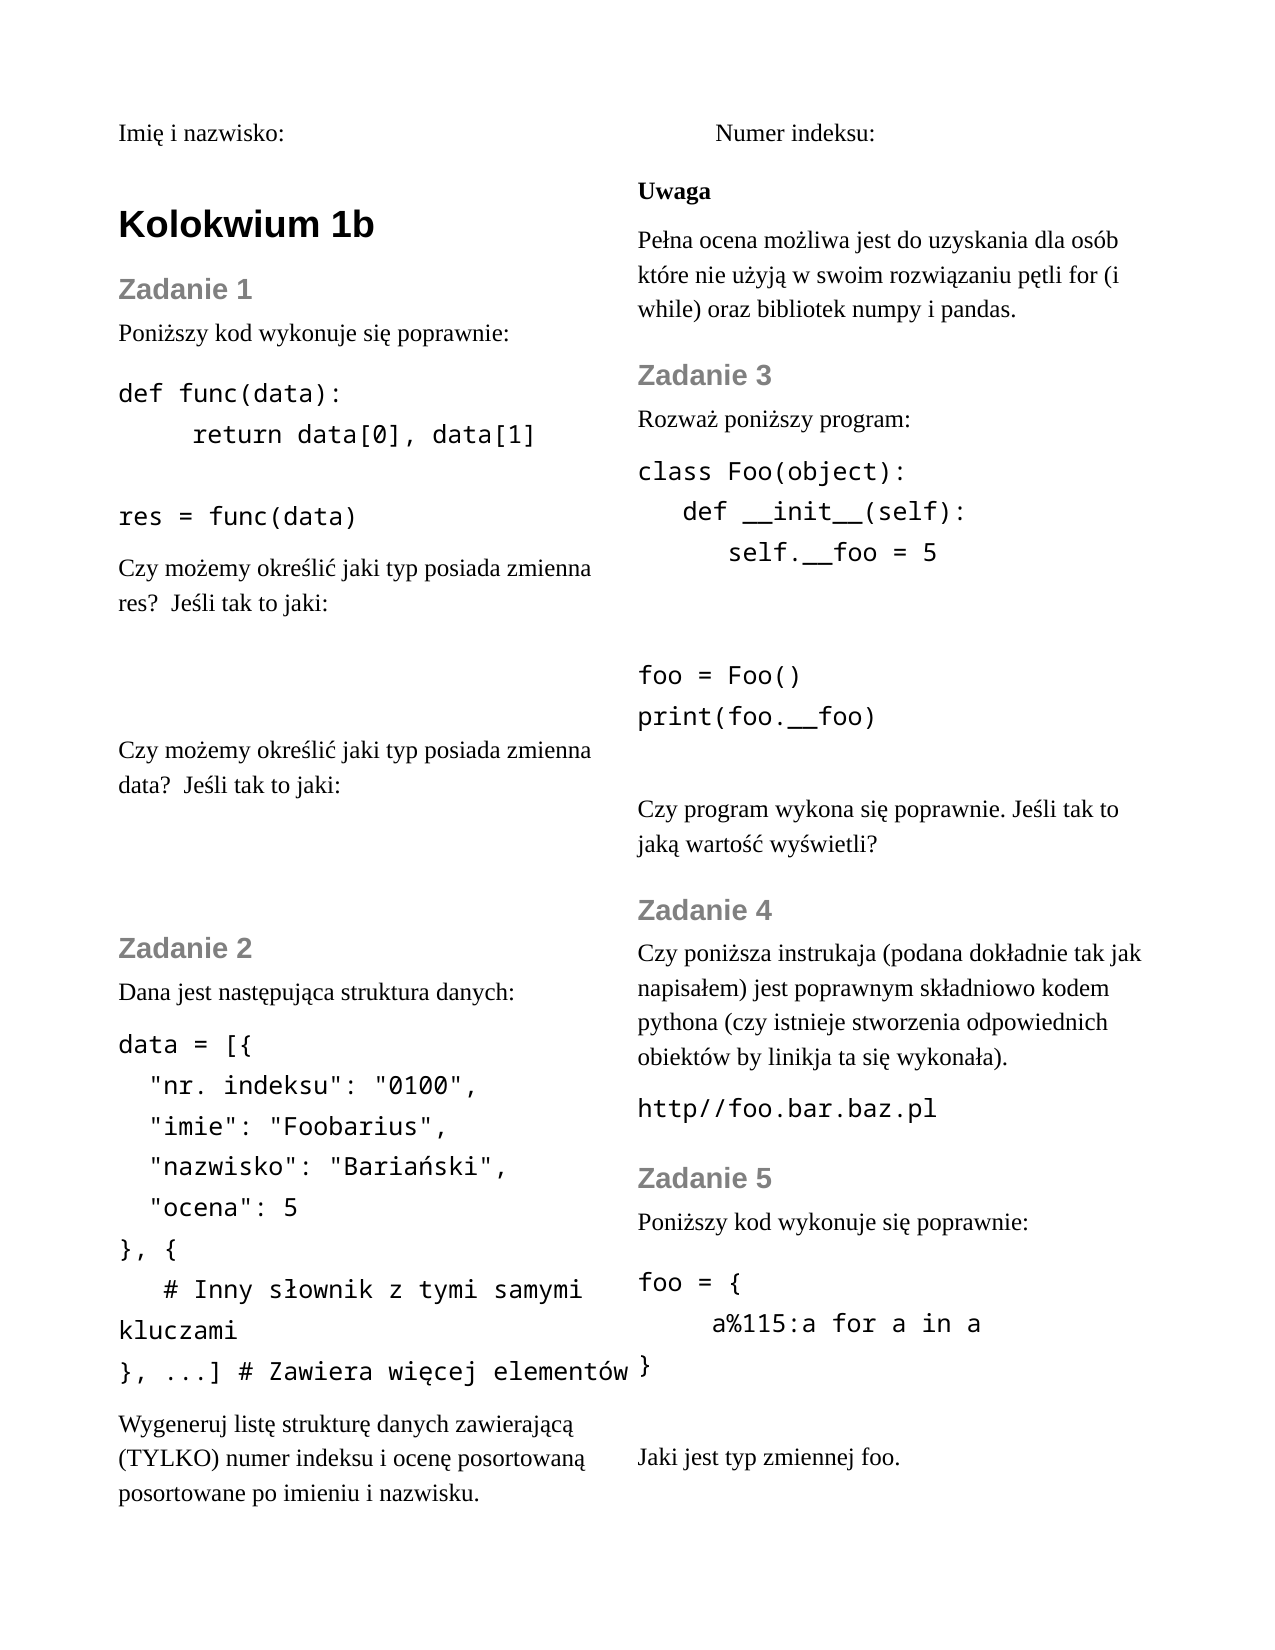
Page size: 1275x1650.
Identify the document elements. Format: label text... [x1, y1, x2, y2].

text self.__foo = 5 [637, 535, 1157, 569]
text }, { [118, 1231, 637, 1265]
text Czy poniższa instrukaja (podana dokładnie tak jak napisałem) jest poprawnym składniowo kodem pythona (czy istnieje stworzenia odpowiednich obiektów by linikja ta się wykonała). [637, 938, 1157, 1071]
text # Inny słownik z tymi samymi kluczami [118, 1272, 637, 1346]
text Poniższy kod wykonuje się poprawnie: [118, 318, 637, 347]
text Uwaga [637, 176, 1157, 205]
subtitle Zadanie 4 [637, 892, 1157, 926]
text Czy możemy określić jaki typ posiada zmienna res? Jeśli tak to jaki: [118, 553, 637, 617]
text Czy możemy określić jaki typ posiada zmienna data? Jeśli tak to jaki: [118, 735, 637, 798]
text def __init__(self): [637, 494, 1157, 528]
text data = [{ [118, 1027, 637, 1061]
text "ocena": 5 [118, 1190, 637, 1224]
text Rozważ poniższy program: [637, 404, 1157, 433]
subtitle Zadanie 5 [637, 1161, 1157, 1194]
text Wygeneruj listę strukturę danych zawierającą (TYLKO) numer indeksu i ocenę posortowaną posortowane po imieniu i nazwisku. [118, 1409, 637, 1506]
text a%115:a for a in a [637, 1305, 1157, 1339]
subtitle Zadanie 3 [637, 358, 1157, 392]
subtitle Zadanie 2 [118, 931, 637, 965]
text Poniższy kod wykonuje się poprawnie: [637, 1207, 1157, 1236]
text return data[0], data[1] [118, 416, 637, 451]
text res = func(data) [118, 498, 637, 532]
text http//foo.bar.baz.pl [637, 1091, 1157, 1125]
text print(foo.__foo) [637, 698, 1157, 732]
text foo = { [637, 1264, 1157, 1299]
text Dana jest następująca struktura danych: [118, 977, 637, 1006]
text def func(data): [118, 376, 637, 410]
text Jaki jest typ zmiennej foo. [637, 1442, 1157, 1471]
text Pełna ocena możliwa jest do uzyskania dla osób które nie użyją w swoim rozwiązaniu pętli for (i while) oraz bibliotek numpy i pandas. [637, 225, 1157, 323]
subtitle Kolokwium 1b [118, 201, 637, 245]
text } [637, 1346, 1157, 1380]
subtitle Zadanie 1 [118, 272, 637, 306]
text "nazwisko": "Bariański", [118, 1149, 637, 1183]
text Czy program wykona się poprawnie. Jeśli tak to jaką wartość wyświetli? [637, 794, 1157, 858]
text "nr. indeksu": "0100", [118, 1067, 637, 1101]
text class Foo(object): [637, 453, 1157, 487]
text foo = Foo() [637, 657, 1157, 691]
text }, ...] # Zawiera więcej elementów [118, 1353, 637, 1387]
text "imie": "Foobarius", [118, 1108, 637, 1142]
